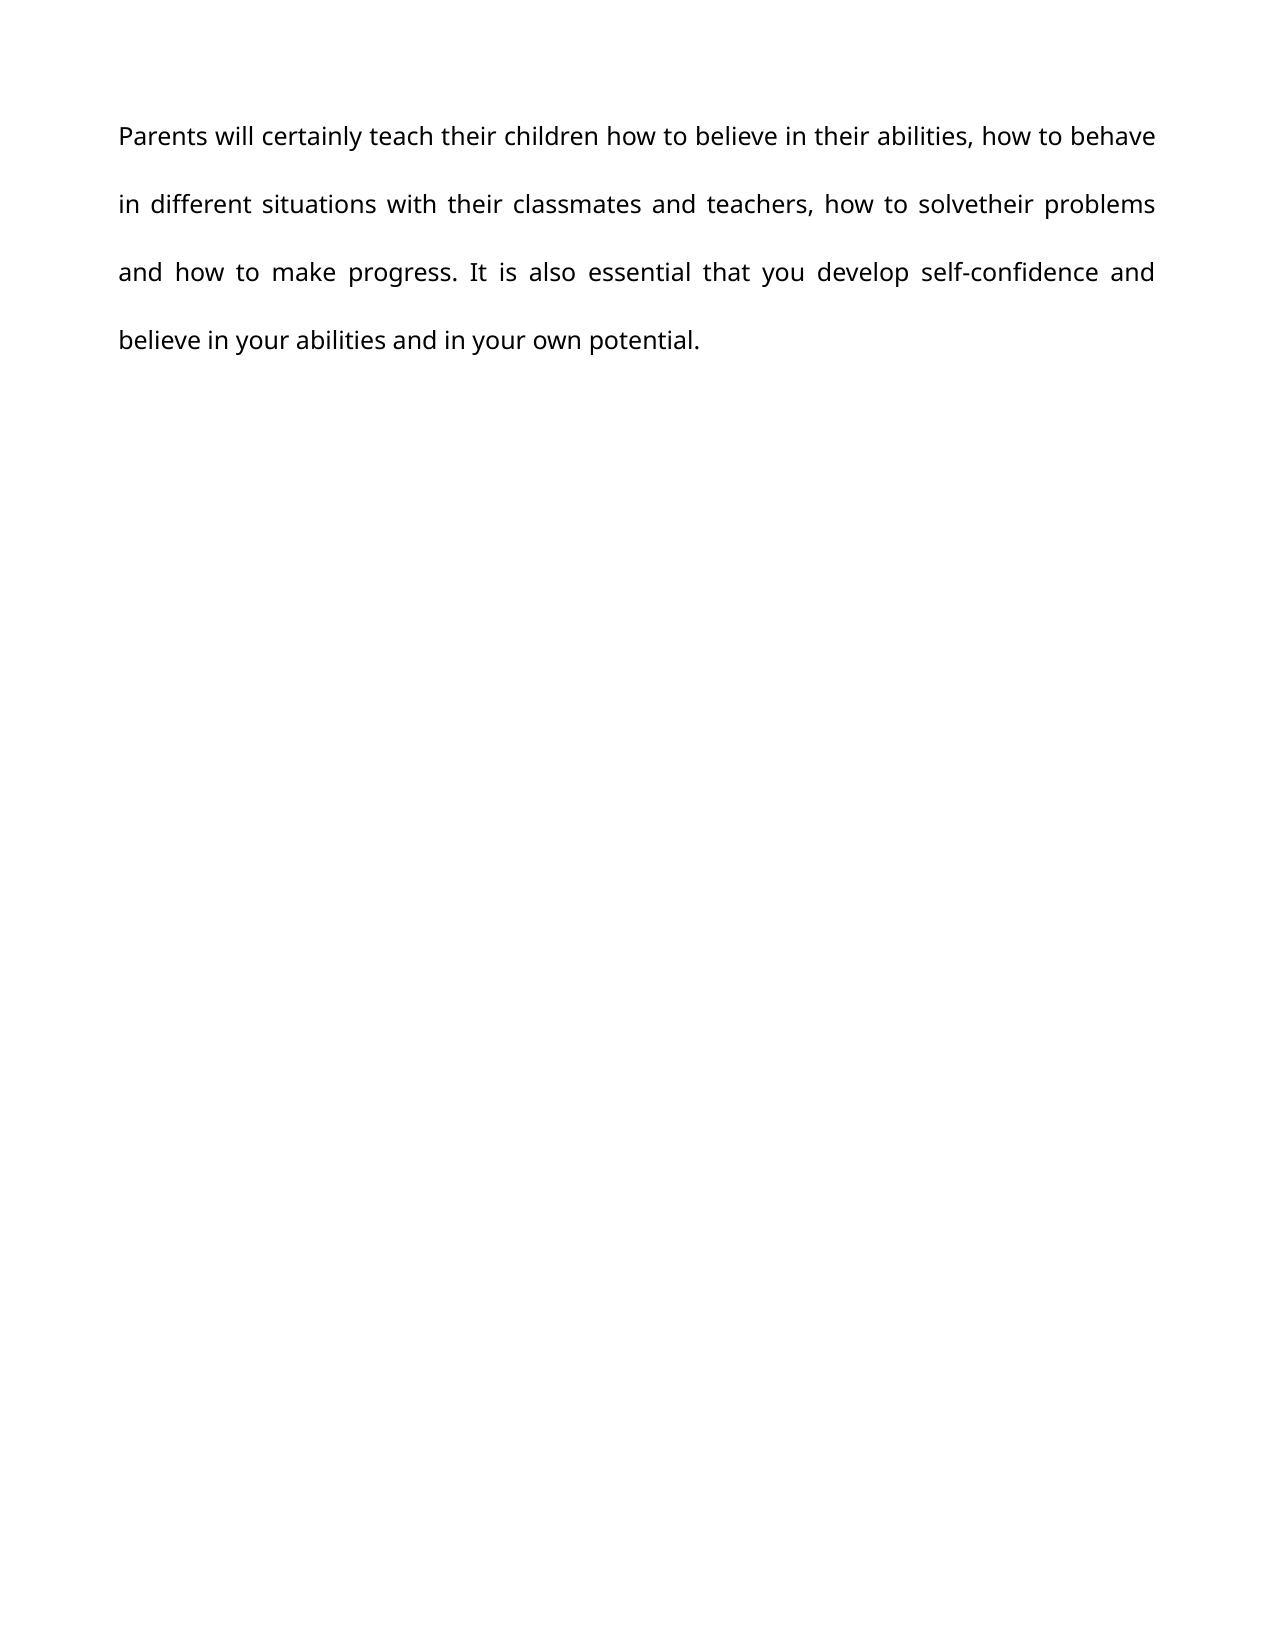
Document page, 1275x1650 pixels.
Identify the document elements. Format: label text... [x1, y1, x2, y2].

text Parents will certainly teach their children how to believe in their abilities, how to behave in different situations with their classmates and teachers, how to solvetheir problems and how to make progress. It is also essential that you develop self-confidence and believe in your abilities and in your own potential. [118, 118, 1157, 357]
